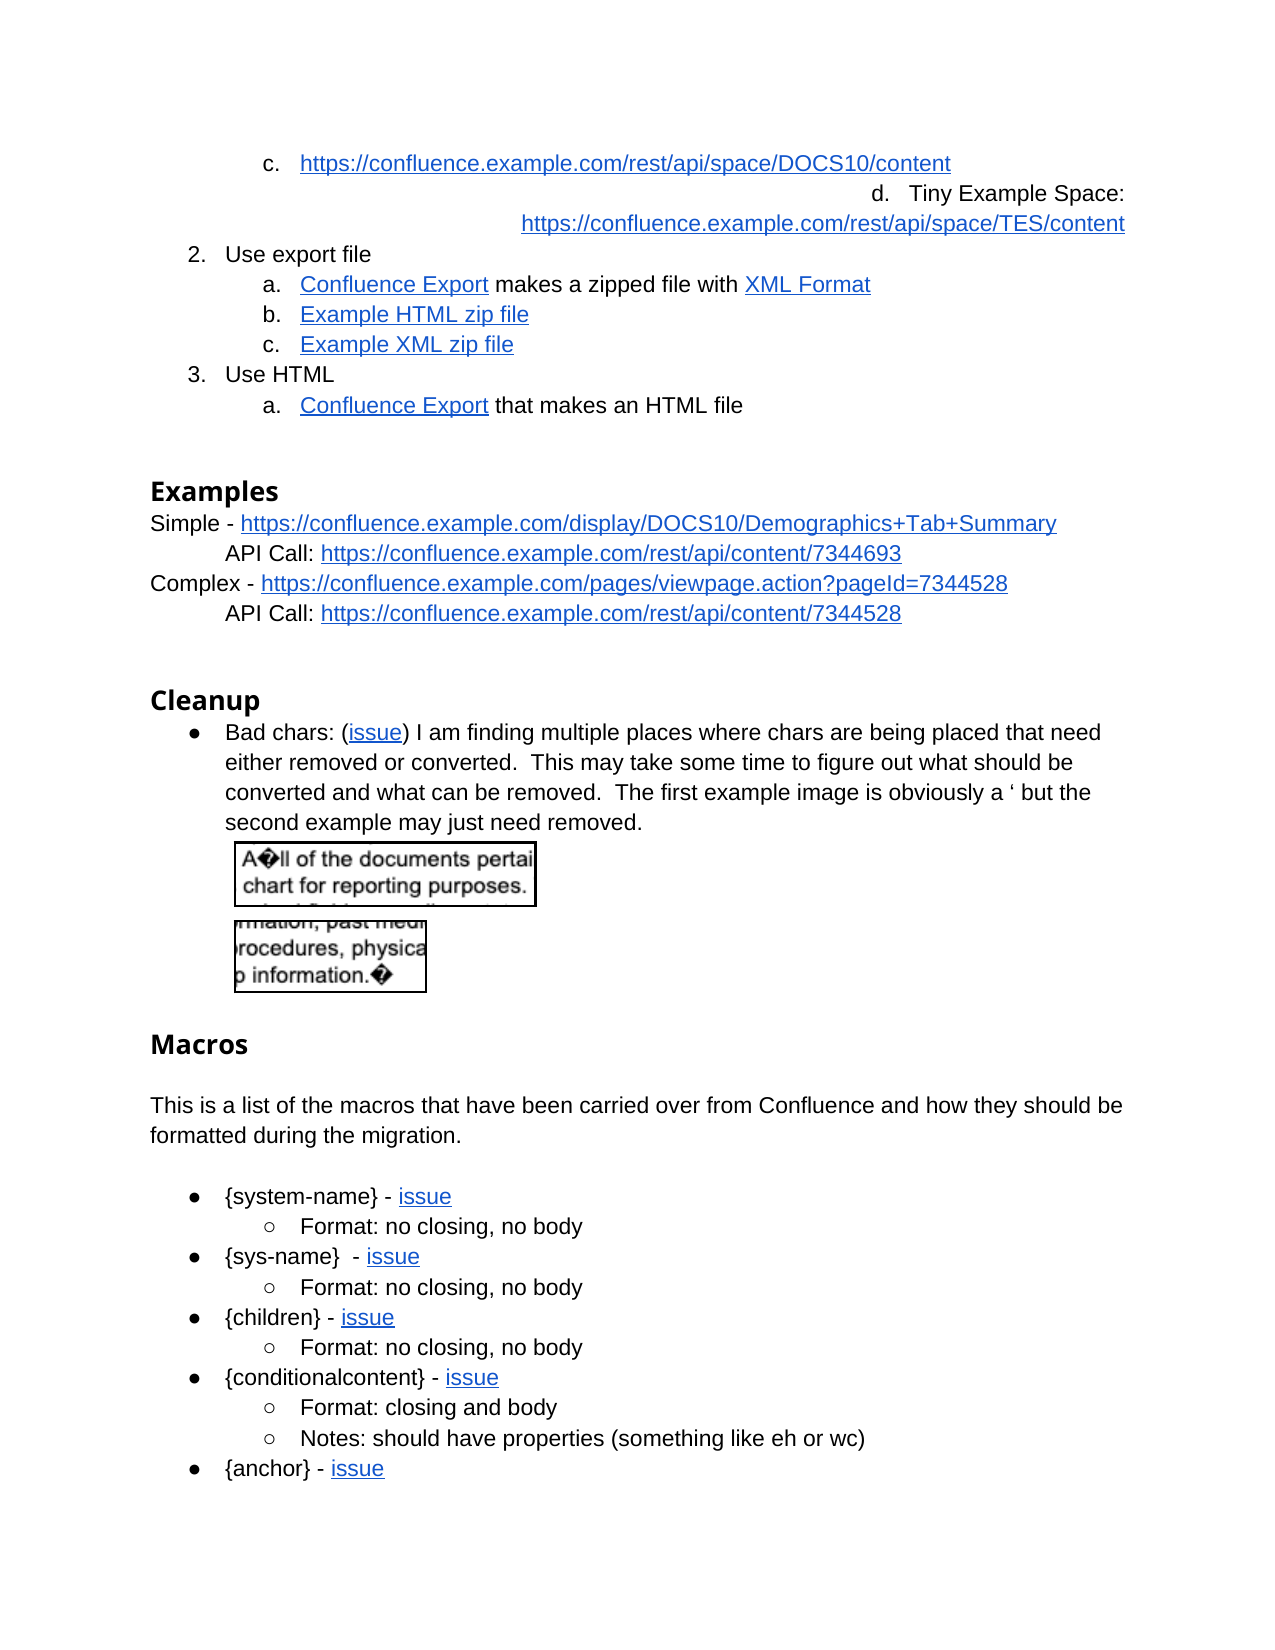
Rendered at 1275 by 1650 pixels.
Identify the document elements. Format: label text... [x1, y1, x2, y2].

list {children} - issue [187, 1304, 1125, 1330]
list Format: no closing, no body [262, 1334, 1125, 1360]
list https://confluence.example.com/rest/api/space/DOCS10/content [262, 150, 1125, 176]
text Simple - https://confluence.example.com/display/DOCS10/Demographics+Tab+Summary [150, 510, 1125, 536]
text This is a list of the macros that have been carried over from Confluence and how they should be formatted during the migration. [150, 1092, 1125, 1149]
list Format: no closing, no body [262, 1213, 1125, 1239]
list {sys-name} - issue [187, 1243, 1125, 1269]
list Format: closing and body [262, 1394, 1125, 1421]
list Example XML zip file [262, 331, 1125, 358]
subtitle Examples [150, 473, 1125, 510]
list {anchor} - issue [187, 1455, 1125, 1481]
list Example HTML zip file [262, 301, 1125, 327]
list {conditionalcontent} - issue [187, 1364, 1125, 1390]
subtitle Macros [150, 1025, 1125, 1062]
list Tiny Example Space: https://confluence.example.com/rest/api/space/TES/content [262, 180, 1125, 237]
list Use HTML [187, 361, 1125, 388]
list Confluence Export makes a zipped file with XML Format [262, 271, 1125, 297]
text API Call: https://confluence.example.com/rest/api/content/7344693 [150, 540, 1125, 566]
picture [236, 844, 534, 905]
list Confluence Export that makes an HTML file [262, 392, 1125, 418]
list Use export file [187, 241, 1125, 267]
text API Call: https://confluence.example.com/rest/api/content/7344528 [150, 600, 1125, 627]
list Format: no closing, no body [262, 1273, 1125, 1300]
picture [236, 922, 425, 991]
list Bad chars: (issue) I am finding multiple places where chars are being placed that need either removed or converted. This may take some time to figure out what should be converted and what can be removed. The first example image is obviously a ‘ but the second example may just need removed. [187, 718, 1125, 1000]
text Complex - https://confluence.example.com/pages/viewpage.action?pageId=7344528 [150, 570, 1125, 597]
subtitle Cleanup [150, 682, 1125, 718]
list {system-name} - issue [187, 1183, 1125, 1209]
list Notes: should have properties (something like eh or wc) [262, 1424, 1125, 1451]
